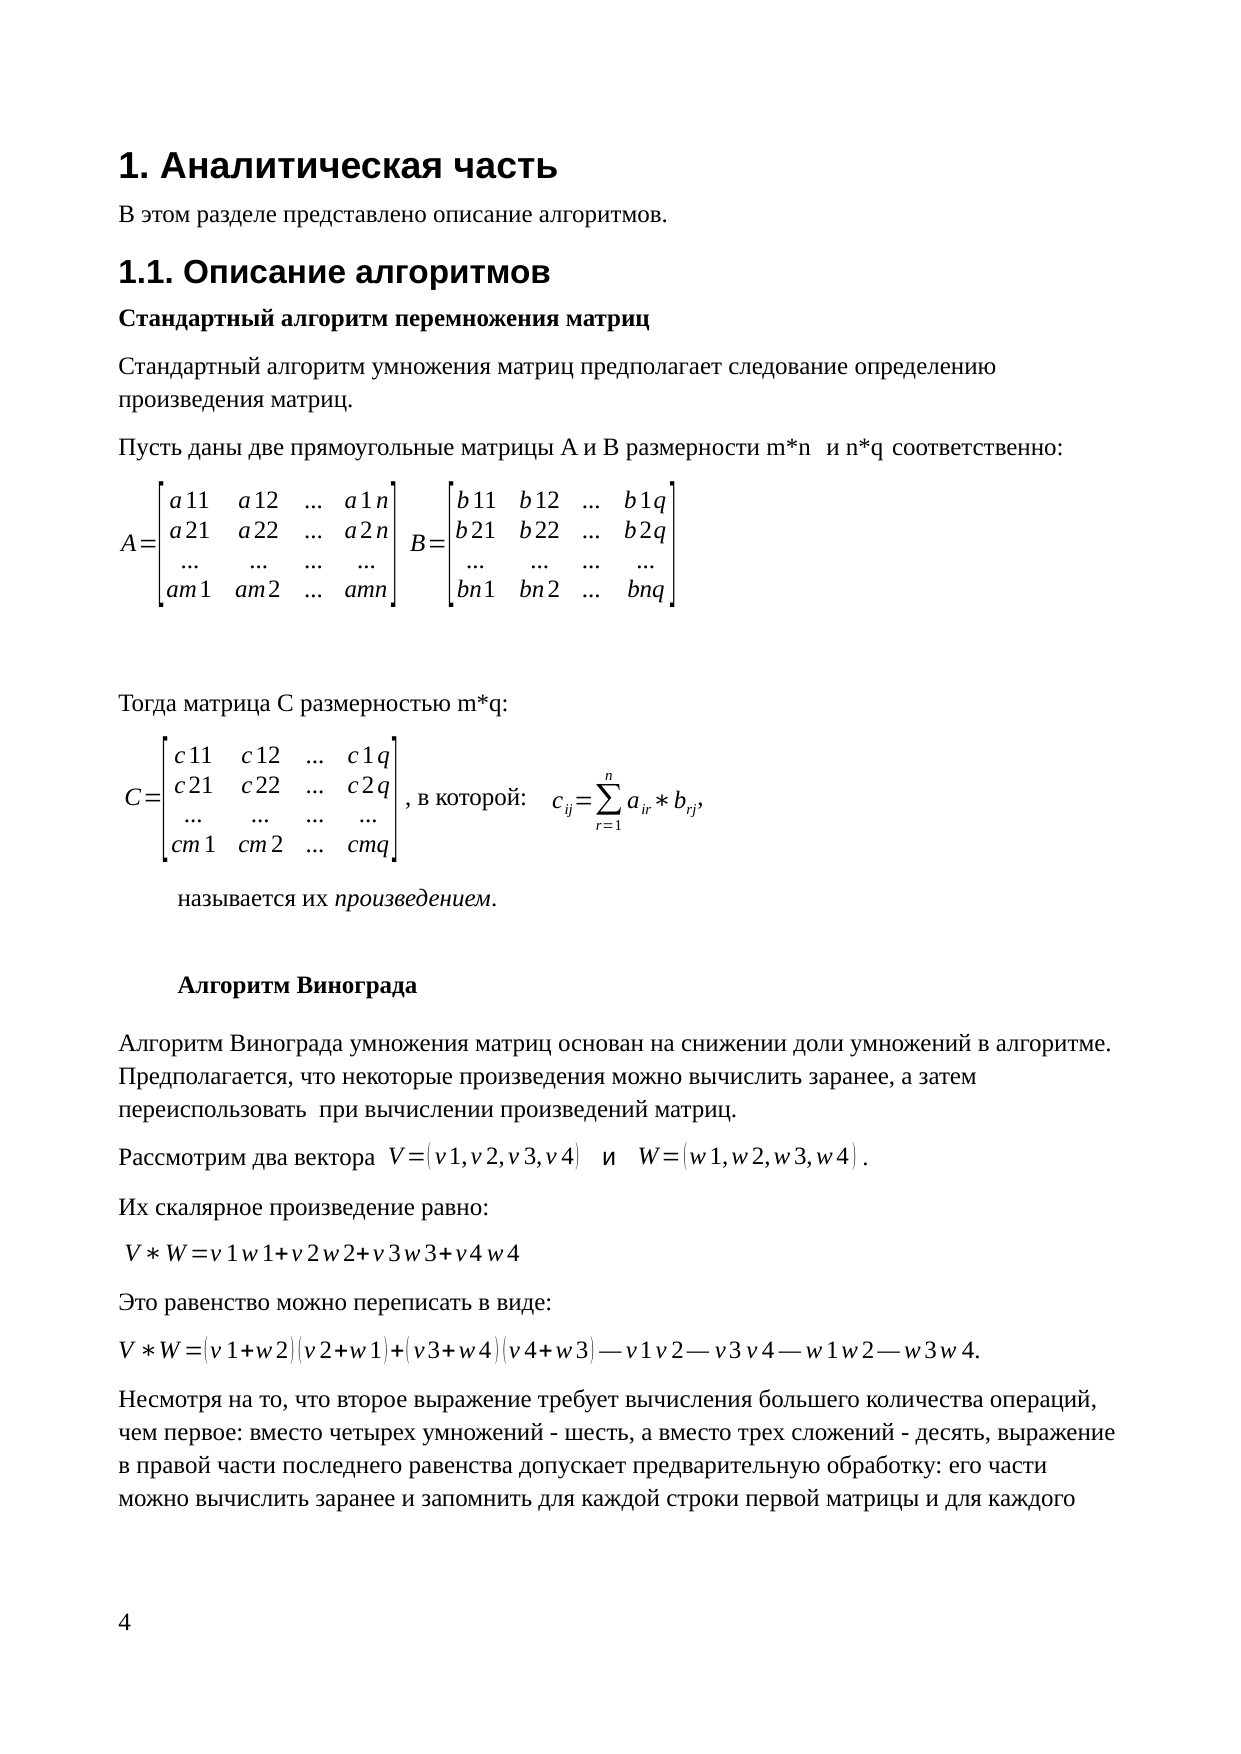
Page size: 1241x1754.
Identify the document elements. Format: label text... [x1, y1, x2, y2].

subtitle 1. Аналитическая часть [118, 143, 1122, 186]
text Рассмотрим два вектора и . [118, 1142, 1122, 1173]
text , в которой: , [118, 735, 1122, 864]
text Их скалярное произведение равно: [118, 1192, 1122, 1221]
text Пусть даны две прямоугольные матрицы A и B размерности m*n и n*q соответственно: [118, 432, 1122, 461]
text Стандартный алгоритм умножения матриц предполагает следование определению произведения матриц. [118, 351, 1122, 413]
subtitle 1.1. Описание алгоритмов [118, 253, 1122, 291]
text Несмотря на то, что второе выражение требует вычисления большего количества операций, чем первое: вместо четырех умножений - шесть, а вместо трех сложений - десять, выражение в правой части последнего равенства допускает предварительную обработку: его части можно вычислить заранее и запомнить для каждой строки первой матрицы и для каждого [118, 1384, 1122, 1512]
list называется их произведением. [177, 883, 1122, 911]
text Алгоритм Винограда умножения матриц основан на снижении доли умножений в алгоритме. Предполагается, что некоторые произведения можно вычислить заранее, а затем переиспользовать при вычислении произведений матриц. [118, 1028, 1122, 1123]
text В этом разделе представлено описание алгоритмов. [118, 199, 1122, 227]
text Стандартный алгоритм перемножения матриц [118, 303, 1122, 332]
list Алгоритм Винограда [177, 941, 1122, 998]
text Это равенство можно переписать в виде: [118, 1287, 1122, 1316]
text Тогда матрица C размерностью m*q: [118, 688, 1122, 716]
